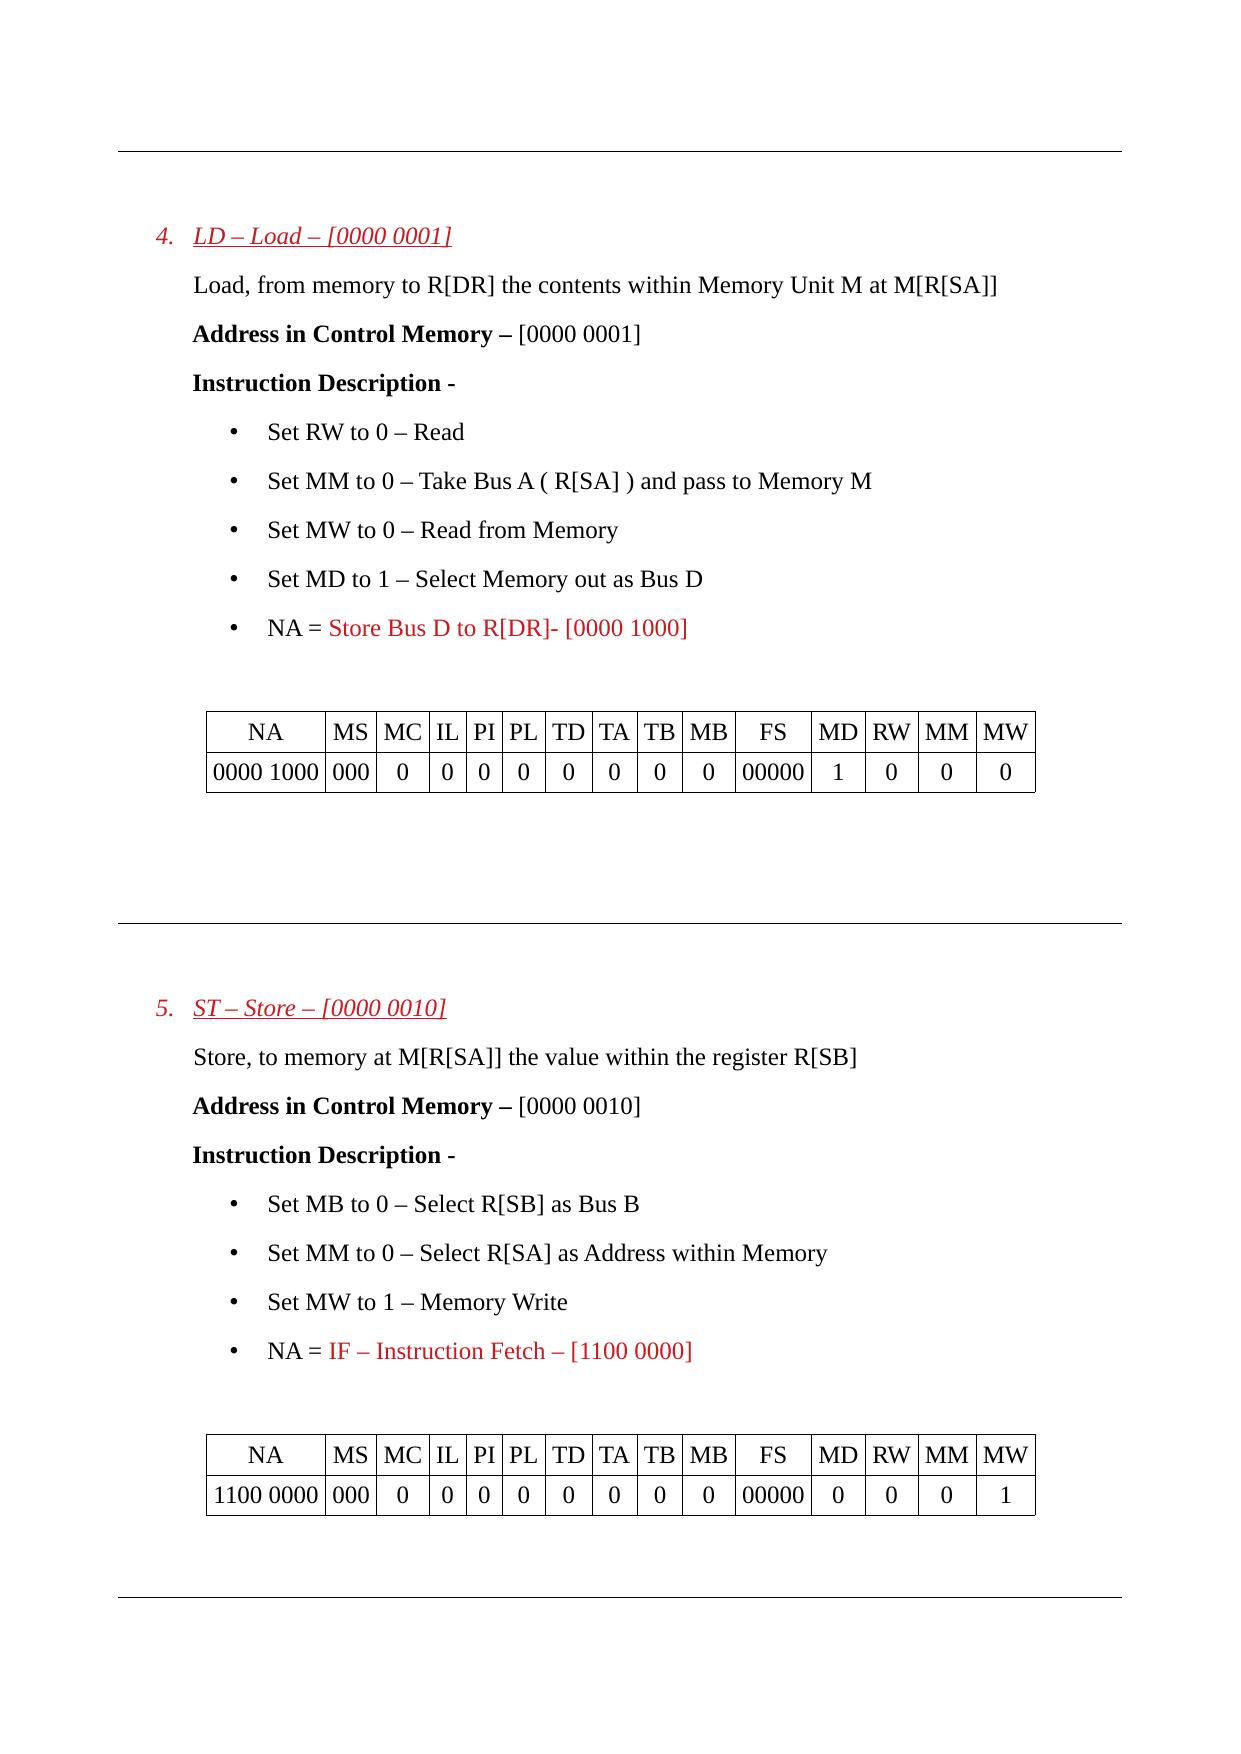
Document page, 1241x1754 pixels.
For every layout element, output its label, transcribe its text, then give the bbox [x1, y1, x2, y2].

table_header MW [977, 1435, 1035, 1475]
table_cell 0 [377, 1476, 429, 1515]
table_cell 0 [593, 1476, 637, 1515]
table_header FS [736, 1435, 811, 1475]
table_header MD [812, 1435, 865, 1475]
table_header TB [638, 712, 682, 752]
table_cell 0 [430, 753, 466, 792]
list LD – Load – [0000 0001] [156, 221, 1122, 249]
table_header PL [503, 1435, 545, 1475]
table_header RW [866, 1435, 918, 1475]
table_cell 0 [866, 753, 918, 792]
table_cell 0 [503, 1476, 545, 1515]
table_cell 0 [919, 1476, 976, 1515]
text Address in Control Memory – [0000 0010] [118, 1091, 1122, 1120]
table_header MM [919, 712, 976, 752]
list NA = IF – Instruction Fetch – [1100 0000] [229, 1336, 1122, 1365]
table_header MC [377, 1435, 429, 1475]
table_cell 0 [638, 753, 682, 792]
table_header TB [638, 1435, 682, 1475]
table_cell 0 [593, 753, 637, 792]
text Instruction Description - [118, 1140, 1122, 1169]
list Set MM to 0 – Take Bus A ( R[SA] ) and pass to Memory M [229, 466, 1122, 495]
table_header PL [503, 712, 545, 752]
table_cell 0 [977, 753, 1035, 792]
table_header TD [546, 1435, 592, 1475]
list Set MW to 1 – Memory Write [229, 1287, 1122, 1316]
list NA = Store Bus D to R[DR]- [0000 1000] [229, 613, 1122, 642]
table_header TA [593, 1435, 637, 1475]
table_cell 0000 1000 [207, 753, 325, 792]
table_header MB [683, 1435, 735, 1475]
table_header MS [326, 1435, 376, 1475]
list Store, to memory at M[R[SA]] the value within the register R[SB] [156, 1042, 1122, 1071]
table_header MD [812, 712, 865, 752]
table_cell 000 [326, 1476, 376, 1515]
list Set MW to 0 – Read from Memory [229, 515, 1122, 544]
table_cell 0 [919, 753, 976, 792]
list Set MD to 1 – Select Memory out as Bus D [229, 564, 1122, 593]
table_header NA [207, 712, 325, 752]
table_header TA [593, 712, 637, 752]
list Set RW to 0 – Read [229, 417, 1122, 446]
table_cell 00000 [736, 1476, 811, 1515]
table_cell 0 [503, 753, 545, 792]
table_header TD [546, 712, 592, 752]
table_cell 0 [467, 753, 502, 792]
table_cell 00000 [736, 753, 811, 792]
table_cell 0 [467, 1476, 502, 1515]
table_cell 0 [812, 1476, 865, 1515]
table_cell 1100 0000 [207, 1476, 325, 1515]
table_cell 000 [326, 753, 376, 792]
table_cell 0 [638, 1476, 682, 1515]
table_cell 0 [546, 1476, 592, 1515]
table_header PI [467, 1435, 502, 1475]
table_header FS [736, 712, 811, 752]
table_cell 0 [430, 1476, 466, 1515]
list ST – Store – [0000 0010] [156, 993, 1122, 1022]
list Set MB to 0 – Select R[SB] as Bus B [229, 1189, 1122, 1218]
table_header IL [430, 1435, 466, 1475]
text Address in Control Memory – [0000 0001] [118, 319, 1122, 348]
table_header MS [326, 712, 376, 752]
table_header PI [467, 712, 502, 752]
table_header NA [207, 1435, 325, 1475]
table_header IL [430, 712, 466, 752]
table_cell 0 [377, 753, 429, 792]
table_header MC [377, 712, 429, 752]
table_cell 0 [683, 1476, 735, 1515]
table_cell 0 [866, 1476, 918, 1515]
table_cell 0 [683, 753, 735, 792]
table_cell 1 [812, 753, 865, 792]
list Set MM to 0 – Select R[SA] as Address within Memory [229, 1238, 1122, 1267]
list Load, from memory to R[DR] the contents within Memory Unit M at M[R[SA]] [156, 270, 1122, 298]
table_header MW [977, 712, 1035, 752]
table_cell 1 [977, 1476, 1035, 1515]
table_cell 0 [546, 753, 592, 792]
table_header MM [919, 1435, 976, 1475]
table_header RW [866, 712, 918, 752]
table_header MB [683, 712, 735, 752]
text Instruction Description - [118, 368, 1122, 397]
